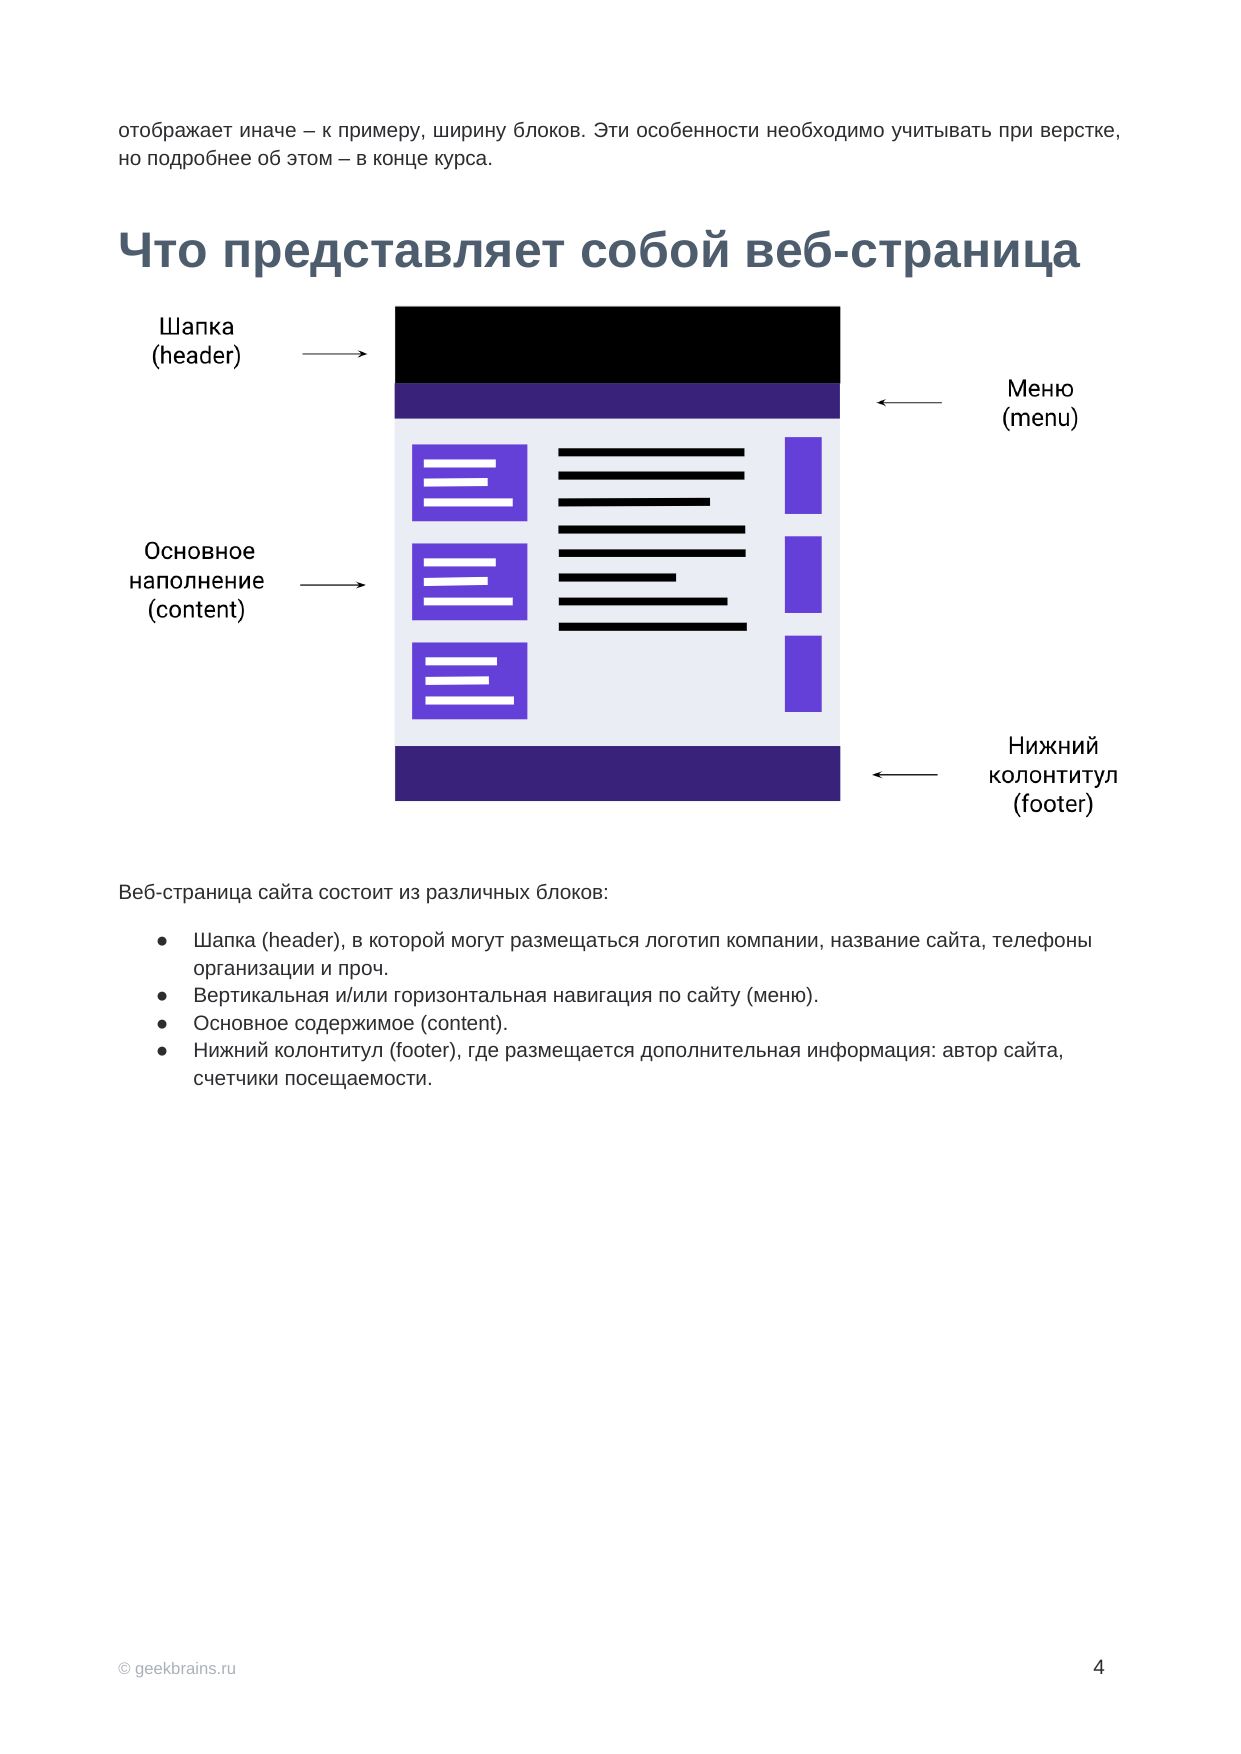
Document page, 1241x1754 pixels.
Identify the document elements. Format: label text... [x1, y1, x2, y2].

text отображает иначе – к примеру, ширину блоков. Эти особенности необходимо учитывать при верстке, но подробнее об этом – в конце курса. [118, 118, 1122, 169]
list Основное содержимое (content). [156, 1011, 1122, 1034]
list Нижний колонтитул (footer), где размещается дополнительная информация: автор сайта, счетчики посещаемости. [156, 1038, 1122, 1089]
list Шапка (header), в которой могут размещаться логотип компании, название сайта, телефоны организации и проч. [156, 928, 1122, 979]
text Веб-страница сайта состоит из различных блоков: [118, 880, 1122, 904]
subtitle Что представляет собой веб-страница [118, 221, 1122, 278]
picture [118, 299, 1123, 856]
list Вертикальная и/или горизонтальная навигация по сайту (меню). [156, 983, 1122, 1007]
